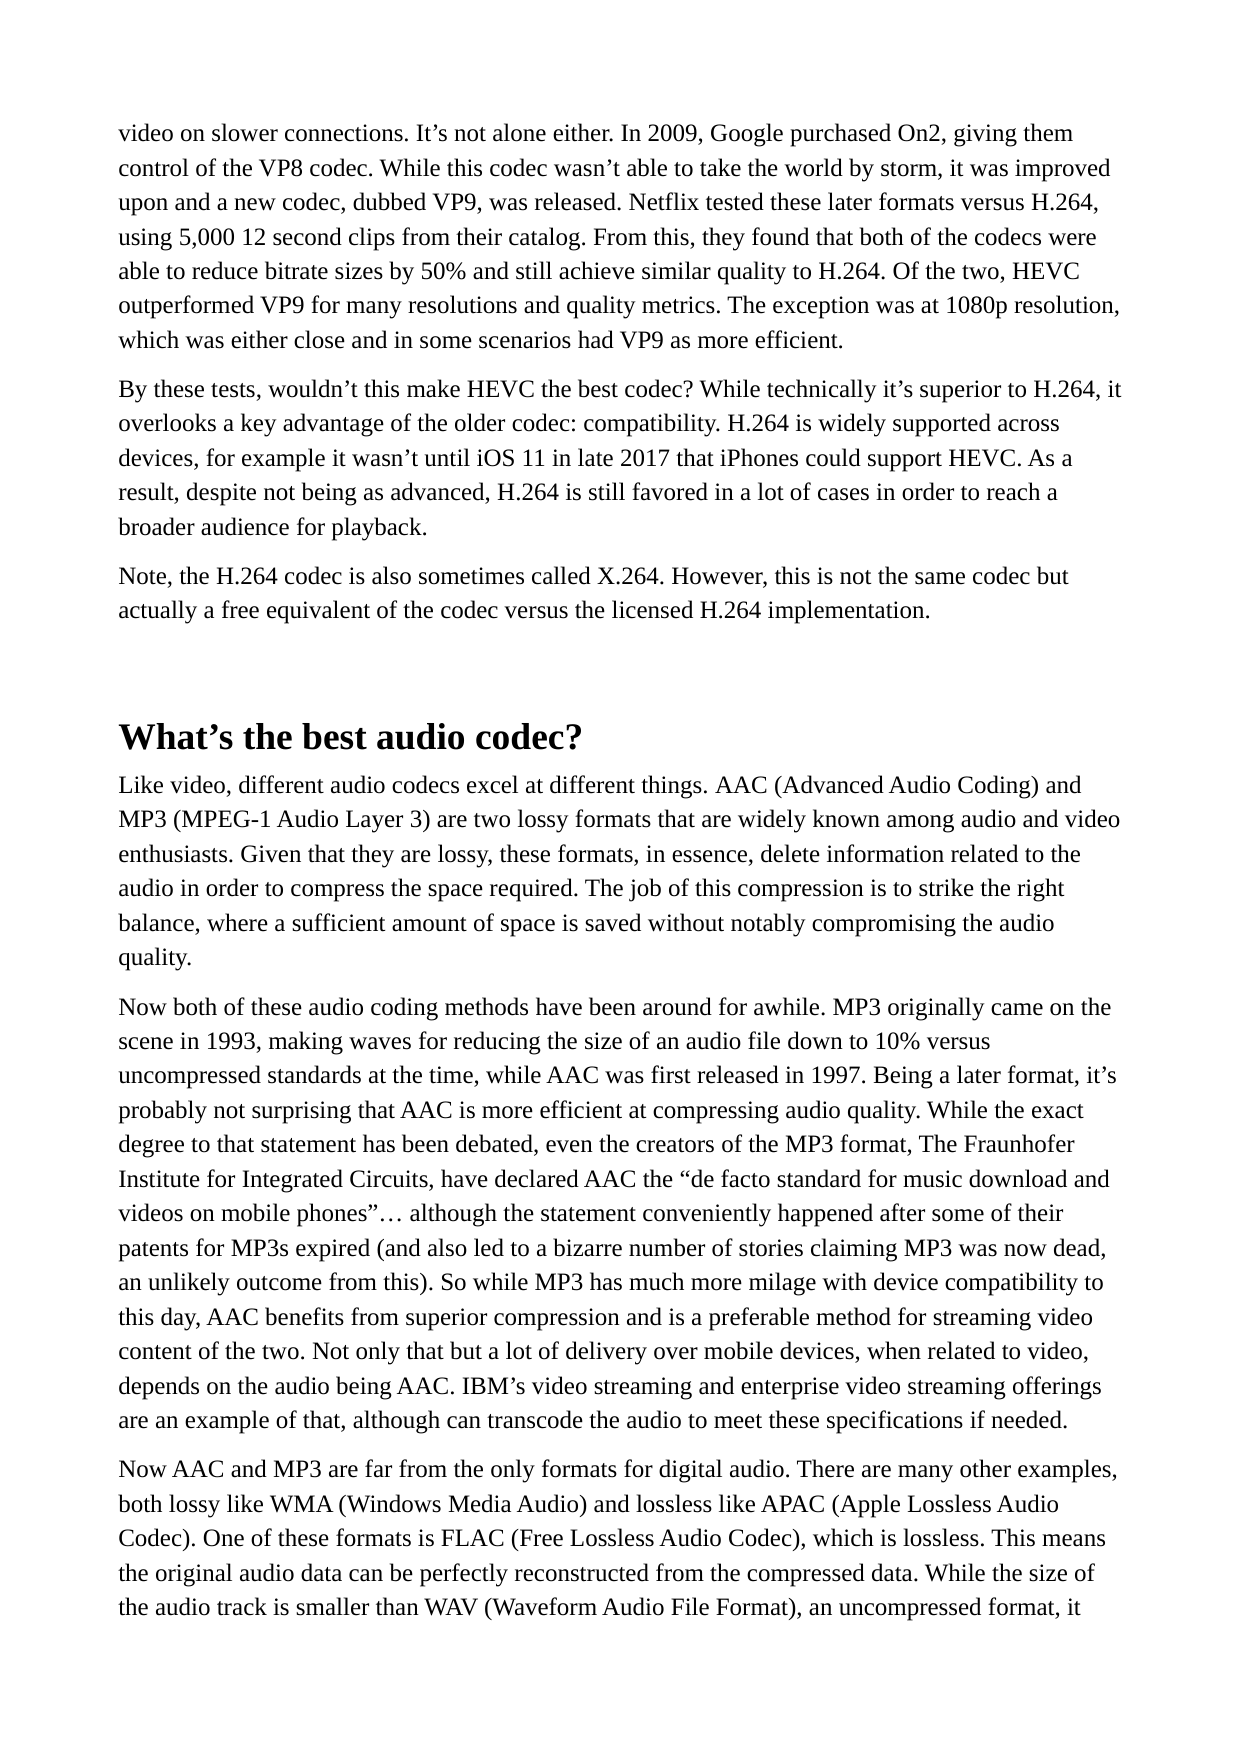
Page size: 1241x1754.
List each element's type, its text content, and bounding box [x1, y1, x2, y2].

subtitle What’s the best audio codec? [118, 714, 1122, 758]
text Now both of these audio coding methods have been around for awhile. MP3 originally came on the scene in 1993, making waves for reducing the size of an audio file down to 10% versus uncompressed standards at the time, while AAC was first released in 1997. Being a later format, it’s probably not surprising that AAC is more efficient at compressing audio quality. While the exact degree to that statement has been debated, even the creators of the MP3 format, The Fraunhofer Institute for Integrated Circuits, have declared AAC the “de facto standard for music download and videos on mobile phones”… although the statement conveniently happened after some of their patents for MP3s expired (and also led to a bizarre number of stories claiming MP3 was now dead, an unlikely outcome from this). So while MP3 has much more milage with device compatibility to this day, AAC benefits from superior compression and is a preferable method for streaming video content of the two. Not only that but a lot of delivery over mobile devices, when related to video, depends on the audio being AAC. IBM’s video streaming and enterprise video streaming offerings are an example of that, although can transcode the audio to meet these specifications if needed. [118, 992, 1122, 1434]
text Note, the H.264 codec is also sometimes called X.264. However, this is not the same codec but actually a free equivalent of the codec versus the licensed H.264 implementation. [118, 561, 1122, 624]
text video on slower connections. It’s not alone either. In 2009, Google purchased On2, giving them control of the VP8 codec. While this codec wasn’t able to take the world by storm, it was improved upon and a new codec, dubbed VP9, was released. Netflix tested these later formats versus H.264, using 5,000 12 second clips from their catalog. From this, they found that both of the codecs were able to reduce bitrate sizes by 50% and still achieve similar quality to H.264. Of the two, HEVC outperformed VP9 for many resolutions and quality metrics. The exception was at 1080p resolution, which was either close and in some scenarios had VP9 as more efficient. [118, 118, 1122, 354]
text Like video, different audio codecs excel at different things. AAC (Advanced Audio Coding) and MP3 (MPEG-1 Audio Layer 3) are two lossy formats that are widely known among audio and video enthusiasts. Given that they are lossy, these formats, in essence, delete information related to the audio in order to compress the space required. The job of this compression is to strike the right balance, where a sufficient amount of space is saved without notably compromising the audio quality. [118, 770, 1122, 971]
text Now AAC and MP3 are far from the only formats for digital audio. There are many other examples, both lossy like WMA (Windows Media Audio) and lossless like APAC (Apple Lossless Audio Codec). One of these formats is FLAC (Free Lossless Audio Codec), which is lossless. This means the original audio data can be perfectly reconstructed from the compressed data. While the size of the audio track is smaller than WAV (Waveform Audio File Format), an uncompressed format, it [118, 1454, 1122, 1621]
text By these tests, wouldn’t this make HEVC the best codec? While technically it’s superior to H.264, it overlooks a key advantage of the older codec: compatibility. H.264 is widely supported across devices, for example it wasn’t until iOS 11 in late 2017 that iPhones could support HEVC. As a result, despite not being as advanced, H.264 is still favored in a lot of cases in order to reach a broader audience for playback. [118, 374, 1122, 541]
